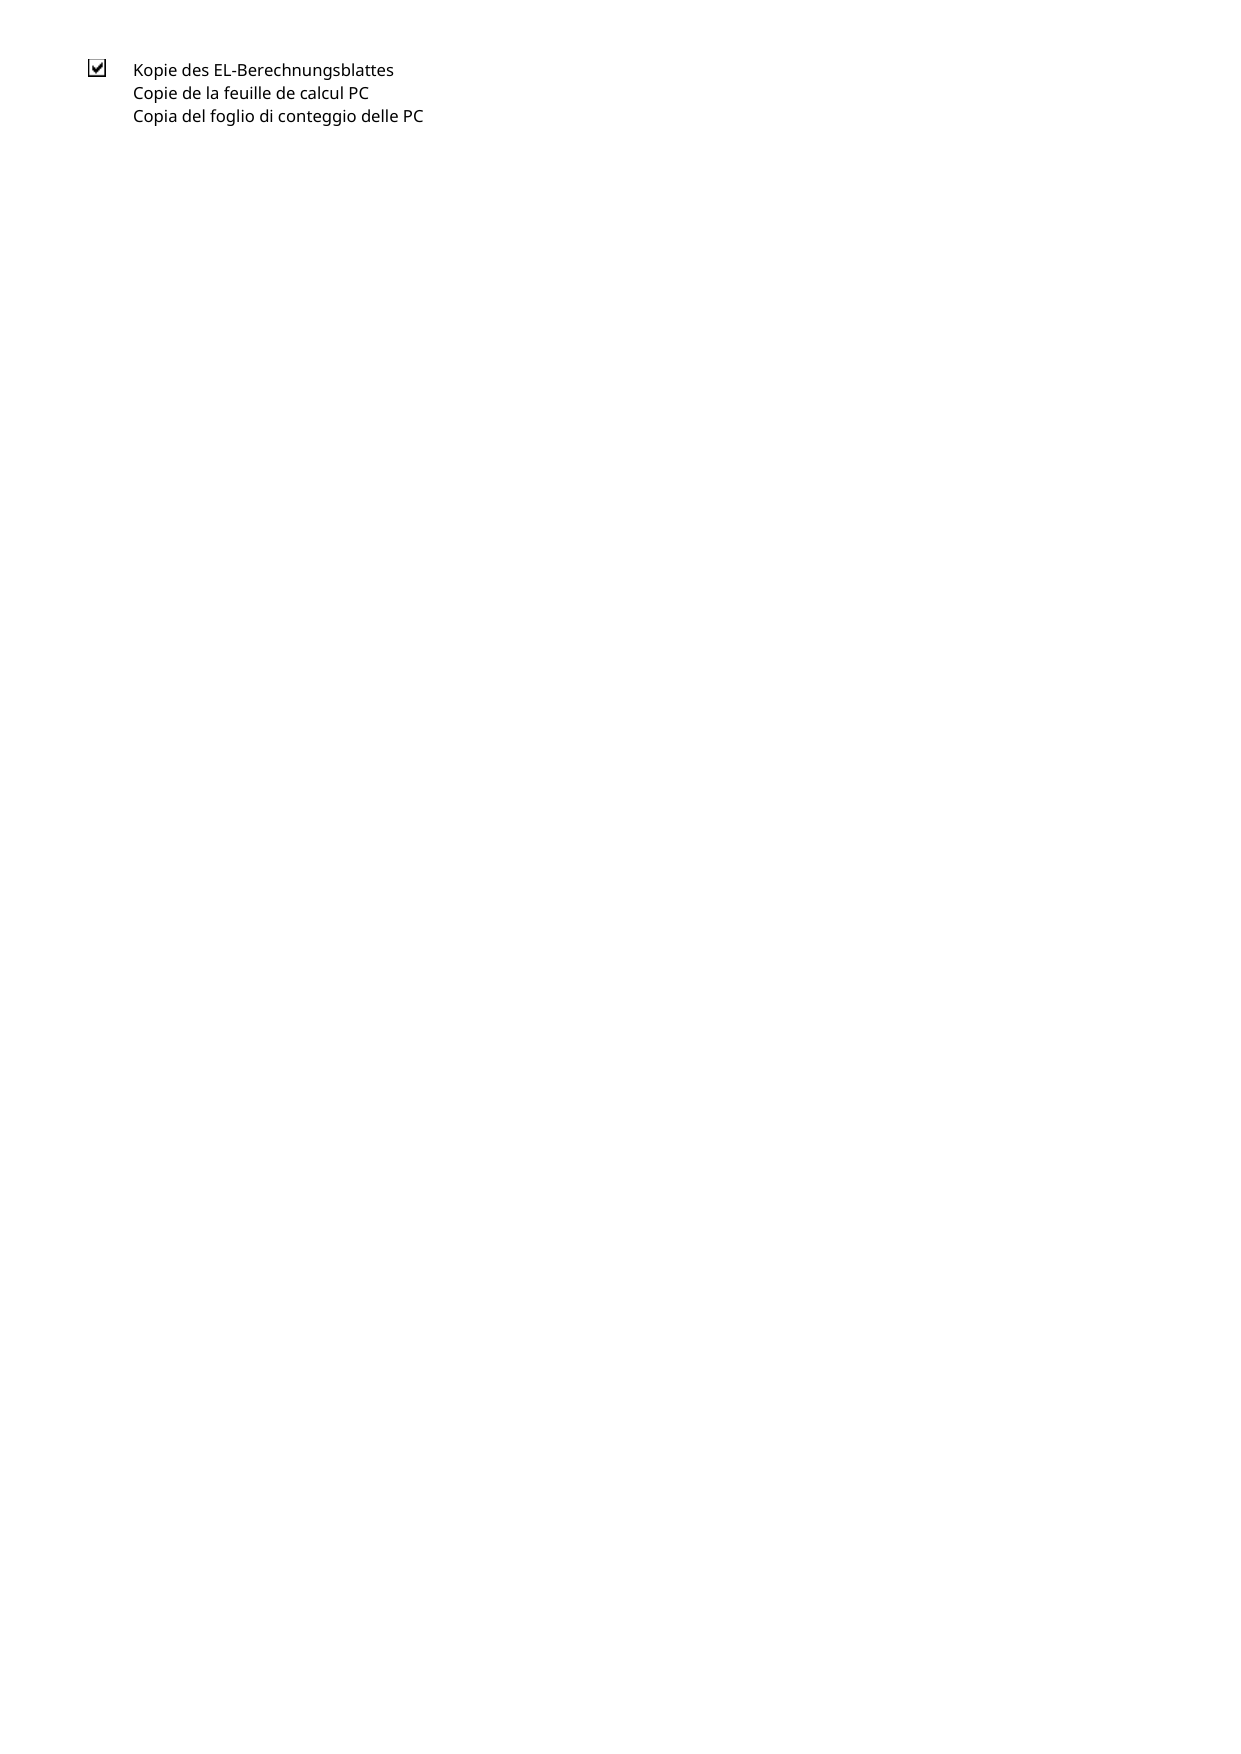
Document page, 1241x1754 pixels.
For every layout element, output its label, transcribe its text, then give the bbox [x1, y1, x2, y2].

picture [88, 59, 106, 77]
table_cell [81, 59, 126, 134]
table_cell Kopie des EL-Berechnungsblattes Copie de la feuille de calcul PC Copia del foglio di conteggio delle PC [126, 59, 1158, 134]
